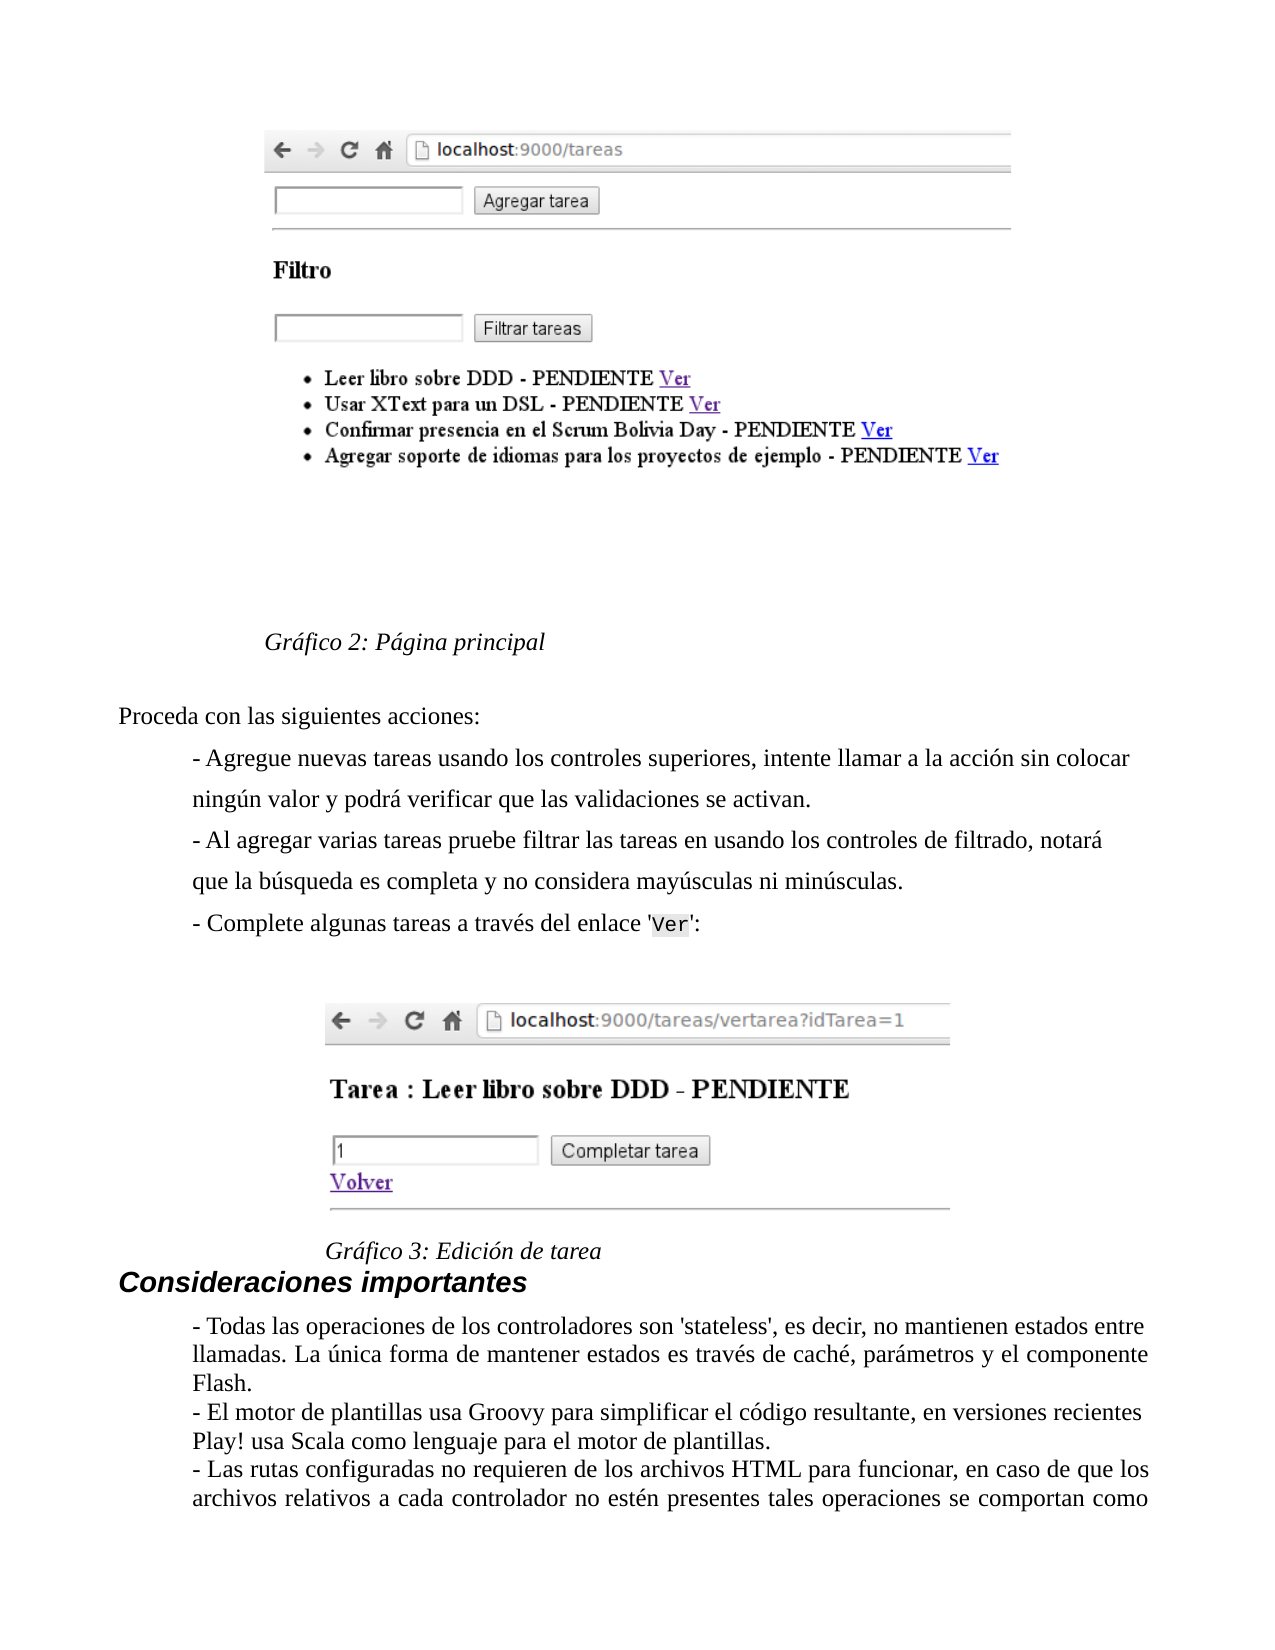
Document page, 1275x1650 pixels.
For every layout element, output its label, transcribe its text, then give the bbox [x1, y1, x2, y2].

text Gráfico 2: Página principal [264, 627, 1011, 656]
text - Al agregar varias tareas pruebe filtrar las tareas en usando los controles de filtrado, notará [118, 825, 1157, 854]
text - Complete algunas tareas a través del enlace 'Ver': [118, 908, 1157, 937]
text - Las rutas configuradas no requieren de los archivos HTML para funcionar, en caso de que los archivos relativos a cada controlador no estén presentes tales operaciones se comportan como [118, 1454, 1157, 1512]
text - Agregue nuevas tareas usando los controles superiores, intente llamar a la acción sin colocar [118, 743, 1157, 771]
picture [325, 1003, 951, 1236]
text llamadas. La única forma de mantener estados es través de caché, parámetros y el componente Flash. [118, 1339, 1157, 1397]
text que la búsqueda es completa y no considera mayúsculas ni minúsculas. [118, 866, 1157, 895]
subtitle Consideraciones importantes [118, 1057, 1157, 1298]
text Play! usa Scala como lenguaje para el motor de plantillas. [118, 1426, 1157, 1454]
text Proceda con las siguientes acciones: [118, 701, 1157, 730]
picture [264, 130, 1012, 627]
text - Todas las operaciones de los controladores son 'stateless', es decir, no mantienen estados entre [118, 1311, 1157, 1339]
text - El motor de plantillas usa Groovy para simplificar el código resultante, en versiones recientes [118, 1397, 1157, 1426]
text Gráfico 3: Edición de tarea [325, 1236, 950, 1265]
text ningún valor y podrá verificar que las validaciones se activan. [118, 784, 1157, 813]
